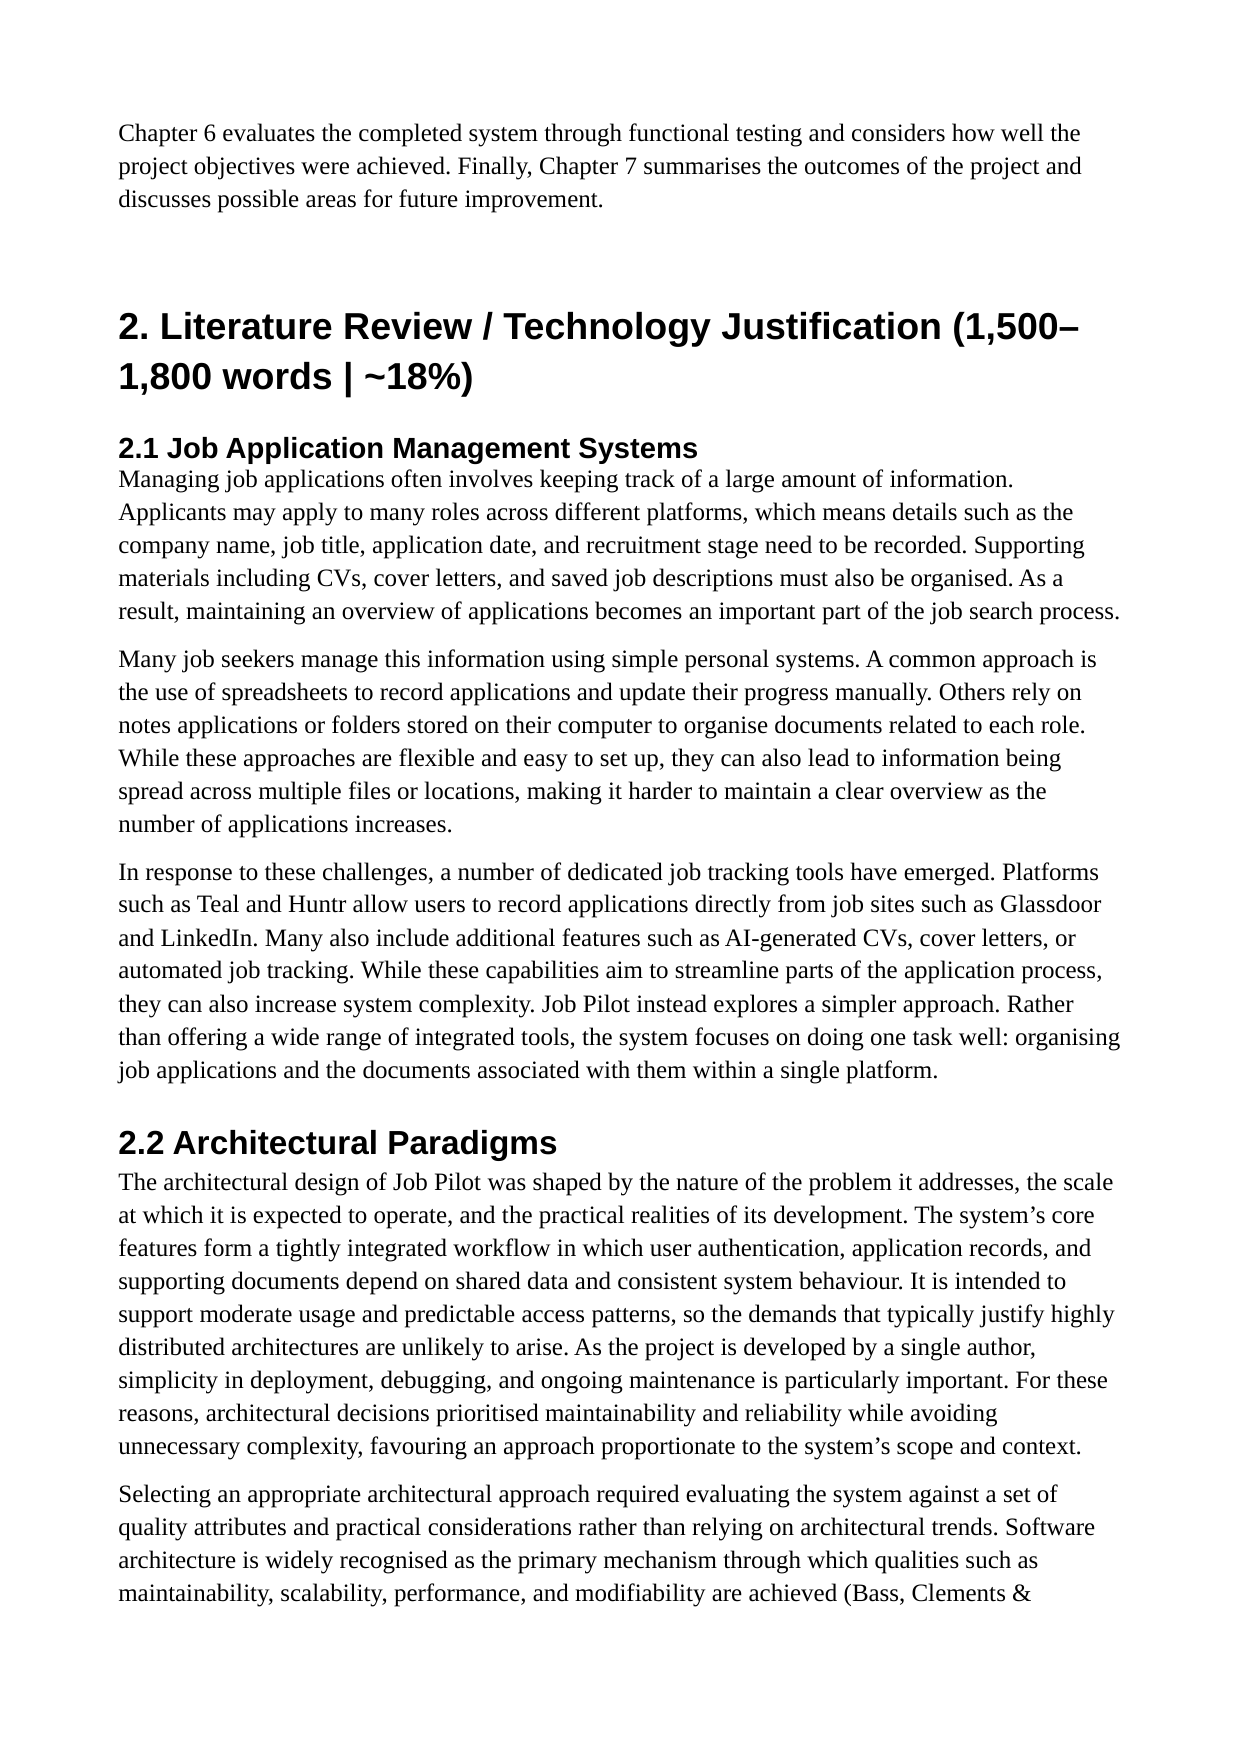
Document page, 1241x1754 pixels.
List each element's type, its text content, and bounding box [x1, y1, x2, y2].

text Many job seekers manage this information using simple personal systems. A common approach is the use of spreadsheets to record applications and update their progress manually. Others rely on notes applications or folders stored on their computer to organise documents related to each role. While these approaches are flexible and easy to set up, they can also lead to information being spread across multiple files or locations, making it harder to maintain a clear overview as the number of applications increases. [118, 644, 1122, 838]
subtitle 2. Literature Review / Technology Justification (1,500–1,800 words | ~18%) [118, 304, 1122, 397]
text Selecting an appropriate architectural approach required evaluating the system against a set of quality attributes and practical considerations rather than relying on architectural trends. Software architecture is widely recognised as the primary mechanism through which qualities such as maintainability, scalability, performance, and modifiability are achieved (Bass, Clements & [118, 1479, 1122, 1607]
subtitle 2.1 Job Application Management Systems [118, 431, 1122, 464]
text In response to these challenges, a number of dedicated job tracking tools have emerged. Platforms such as Teal and Huntr allow users to record applications directly from job sites such as Glassdoor and LinkedIn. Many also include additional features such as AI-generated CVs, cover letters, or automated job tracking. While these capabilities aim to streamline parts of the application process, they can also increase system complexity. Job Pilot instead explores a simpler approach. Rather than offering a wide range of integrated tools, the system focuses on doing one task well: organising job applications and the documents associated with them within a single platform. [118, 857, 1122, 1083]
subtitle 2.2 Architectural Paradigms [118, 1123, 1122, 1162]
text Chapter 6 evaluates the completed system through functional testing and considers how well the project objectives were achieved. Finally, Chapter 7 summarises the outcomes of the project and discusses possible areas for future improvement. [118, 118, 1122, 213]
text The architectural design of Job Pilot was shaped by the nature of the problem it addresses, the scale at which it is expected to operate, and the practical realities of its development. The system’s core features form a tightly integrated workflow in which user authentication, application records, and supporting documents depend on shared data and consistent system behaviour. It is intended to support moderate usage and predictable access patterns, so the demands that typically justify highly distributed architectures are unlikely to arise. As the project is developed by a single author, simplicity in deployment, debugging, and ongoing maintenance is particularly important. For these reasons, architectural decisions prioritised maintainability and reliability while avoiding unnecessary complexity, favouring an approach proportionate to the system’s scope and context. [118, 1167, 1122, 1460]
text Managing job applications often involves keeping track of a large amount of information. Applicants may apply to many roles across different platforms, which means details such as the company name, job title, application date, and recruitment stage need to be recorded. Supporting materials including CVs, cover letters, and saved job descriptions must also be organised. As a result, maintaining an overview of applications becomes an important part of the job search process. [118, 464, 1122, 625]
